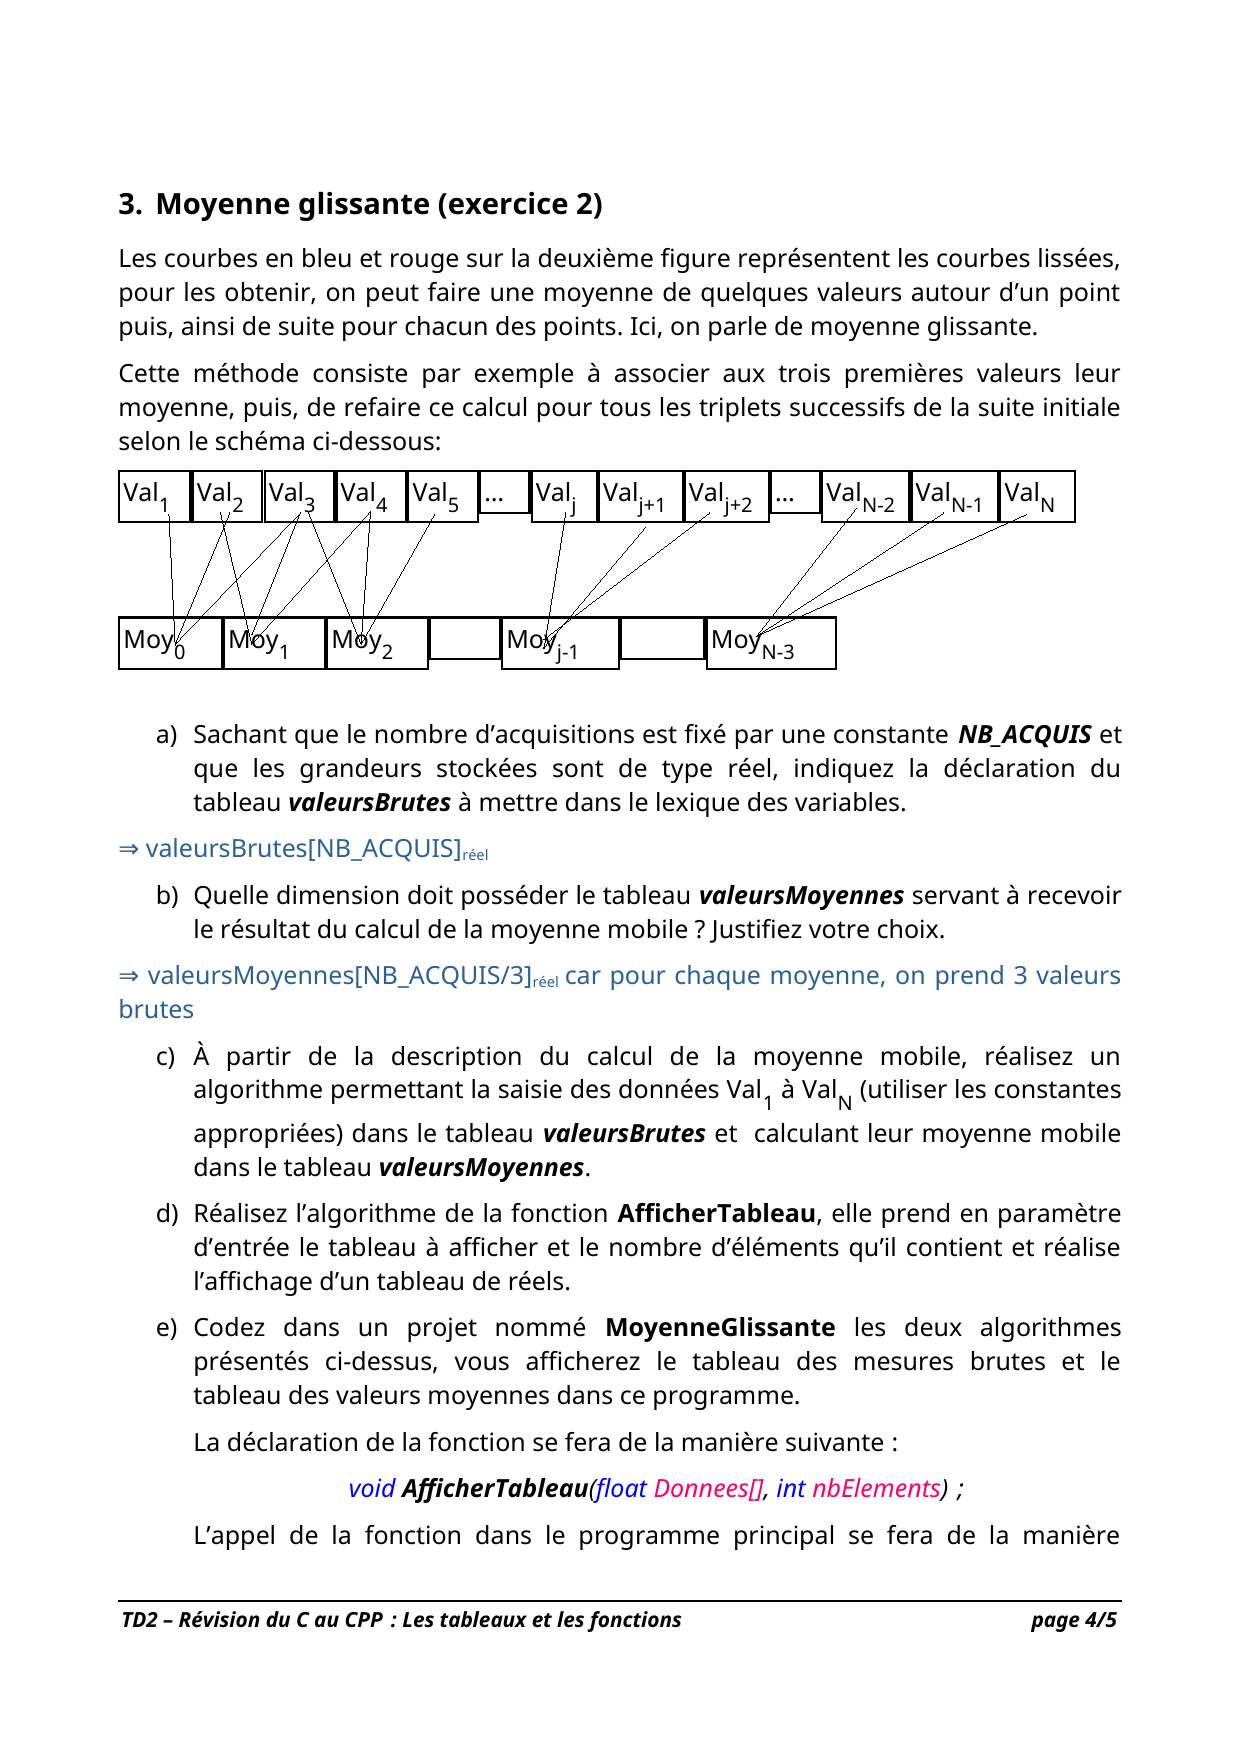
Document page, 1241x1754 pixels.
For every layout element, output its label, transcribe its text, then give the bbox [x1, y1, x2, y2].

table_header [479, 514, 531, 523]
table_header Valj+2 [686, 472, 768, 521]
table_header Moy2 [328, 619, 427, 668]
table_header Val4 [338, 472, 405, 521]
table_header … [772, 472, 819, 512]
table_header [431, 619, 499, 658]
table_header Val2 [194, 472, 261, 521]
table_header Valj [533, 472, 596, 521]
table_header Moy0 [120, 619, 221, 668]
list void AfficherTableau(float Donnees[], int nbElements) ; [156, 1471, 1122, 1505]
table_header Val3 [266, 472, 333, 521]
text Les courbes en bleu et rouge sur la deuxième figure représentent les courbes lissées, pour les obtenir, on peut faire une moyenne de quelques valeurs autour d’un point puis, ainsi de suite pour chacun des points. Ici, on parle de moyenne glissante. [118, 241, 1122, 343]
table_header [622, 619, 703, 658]
list Sachant que le nombre d’acquisitions est fixé par une constante NB_ACQUIS et que les grandeurs stockées sont de type réel, indiquez la déclaration du tableau valeursBrutes à mettre dans le lexique des variables. [156, 717, 1122, 818]
list Quelle dimension doit posséder le tableau valeursMoyennes servant à recevoir le résultat du calcul de la moyenne mobile ? Justifiez votre choix. [156, 877, 1122, 945]
list Réalisez l’algorithme de la fonction AfficherTableau, elle prend en paramètre d’entrée le tableau à afficher et le nombre d’éléments qu’il contient et réalise l’affichage d’un tableau de réels. [156, 1196, 1122, 1297]
table_header ValN [1001, 472, 1074, 521]
table_header Valj+1 [600, 472, 682, 521]
table_header Moy1 [225, 619, 324, 668]
subtitle Moyenne glissante (exercice 2) [118, 183, 1122, 223]
table_header ValN-2 [823, 472, 908, 521]
table_header ValN-1 [913, 472, 997, 521]
text ⇒ valeursBrutes[NB_ACQUIS]réel [118, 831, 1122, 865]
text Cette méthode consiste par exemple à associer aux trois premières valeurs leur moyenne, puis, de refaire ce calcul pour tous les triplets successifs de la suite initiale selon le schéma ci-dessous: [118, 355, 1122, 457]
list Codez dans un projet nommé MoyenneGlissante les deux algorithmes présentés ci-dessus, vous afficherez le tableau des mesures brutes et le tableau des valeurs moyennes dans ce programme. [156, 1310, 1122, 1412]
table_header Val5 [409, 472, 477, 521]
table_header [429, 660, 501, 670]
table_header [620, 660, 706, 670]
list À partir de la description du calcul de la moyenne mobile, réalisez un algorithme permettant la saisie des données Val1 à ValN (utiliser les constantes appropriées) dans le tableau valeursBrutes et calculant leur moyenne mobile dans le tableau valeursMoyennes. [156, 1038, 1122, 1184]
table_header MoyN-3 [708, 619, 835, 668]
table_header [770, 514, 821, 523]
list La déclaration de la fonction se fera de la manière suivante : [156, 1424, 1122, 1458]
text ⇒ valeursMoyennes[NB_ACQUIS/3]réel car pour chaque moyenne, on prend 3 valeurs brutes [118, 958, 1122, 1026]
table_header Val1 [120, 472, 189, 521]
list L’appel de la fonction dans le programme principal se fera de la manière [156, 1517, 1122, 1551]
table_header … [481, 472, 528, 512]
table_header Moyj-1 [503, 619, 618, 668]
